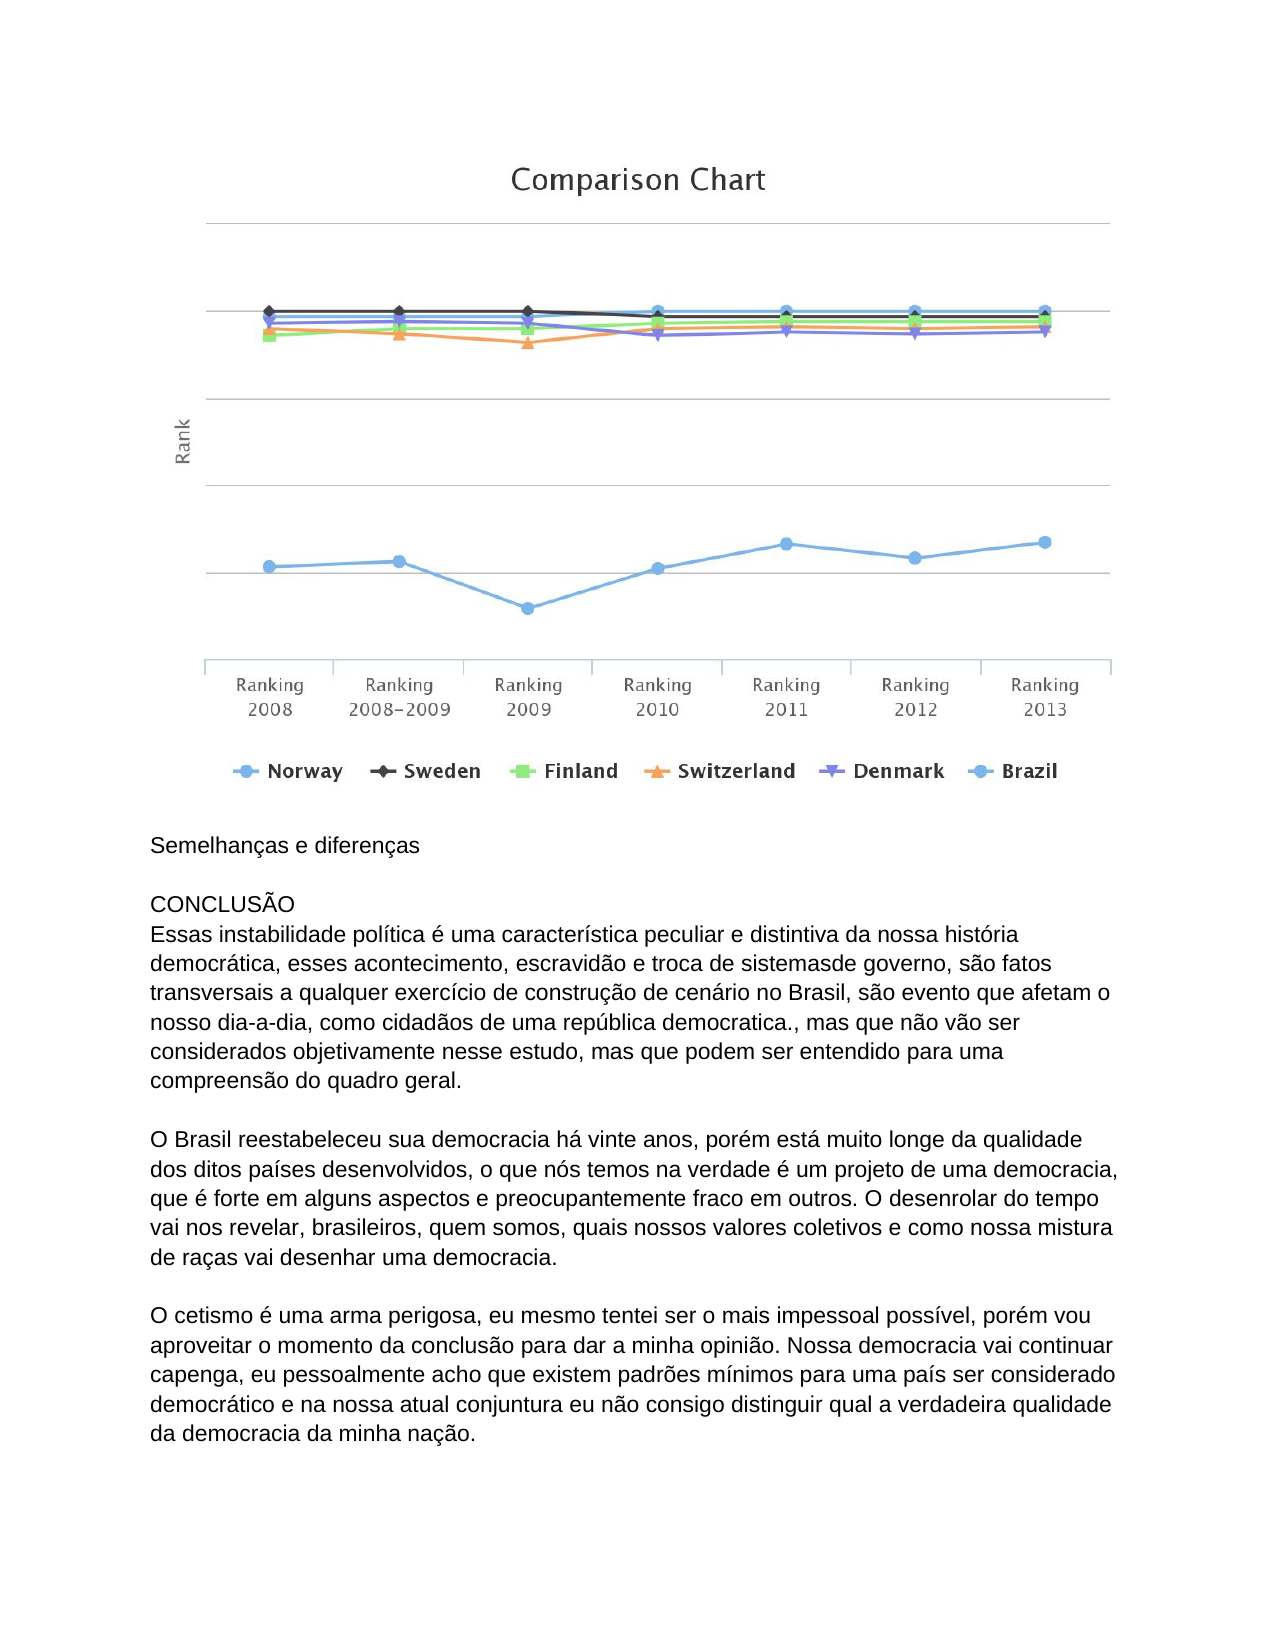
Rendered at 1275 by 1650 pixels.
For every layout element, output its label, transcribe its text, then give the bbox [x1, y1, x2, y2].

text O cetismo é uma arma perigosa, eu mesmo tentei ser o mais impessoal possível, porém vou aproveitar o momento da conclusão para dar a minha opinião. Nossa democracia vai continuar capenga, eu pessoalmente acho que existem padrões mínimos para uma país ser considerado democrático e na nossa atual conjuntura eu não consigo distinguir qual a verdadeira qualidade da democracia da minha nação. [150, 1303, 1125, 1446]
text Semelhanças e diferenças [150, 833, 1125, 859]
picture [150, 150, 1125, 800]
text CONCLUSÃO [150, 892, 1125, 917]
text Essas instabilidade política é uma característica peculiar e distintiva da nossa história democrática, esses acontecimento, escravidão e troca de sistemasde governo, são fatos transversais a qualquer exercício de construção de cenário no Brasil, são evento que afetam o nosso dia-a-dia, como cidadãos de uma república democratica., mas que não vão ser considerados objetivamente nesse estudo, mas que podem ser entendido para uma compreensão do quadro geral. [150, 921, 1125, 1094]
text O Brasil reestabeleceu sua democracia há vinte anos, porém está muito longe da qualidade dos ditos países desenvolvidos, o que nós temos na verdade é um projeto de uma democracia, que é forte em alguns aspectos e preocupantemente fraco em outros. O desenrolar do tempo vai nos revelar, brasileiros, quem somos, quais nossos valores coletivos e como nossa mistura de raças vai desenhar uma democracia. [150, 1127, 1125, 1270]
